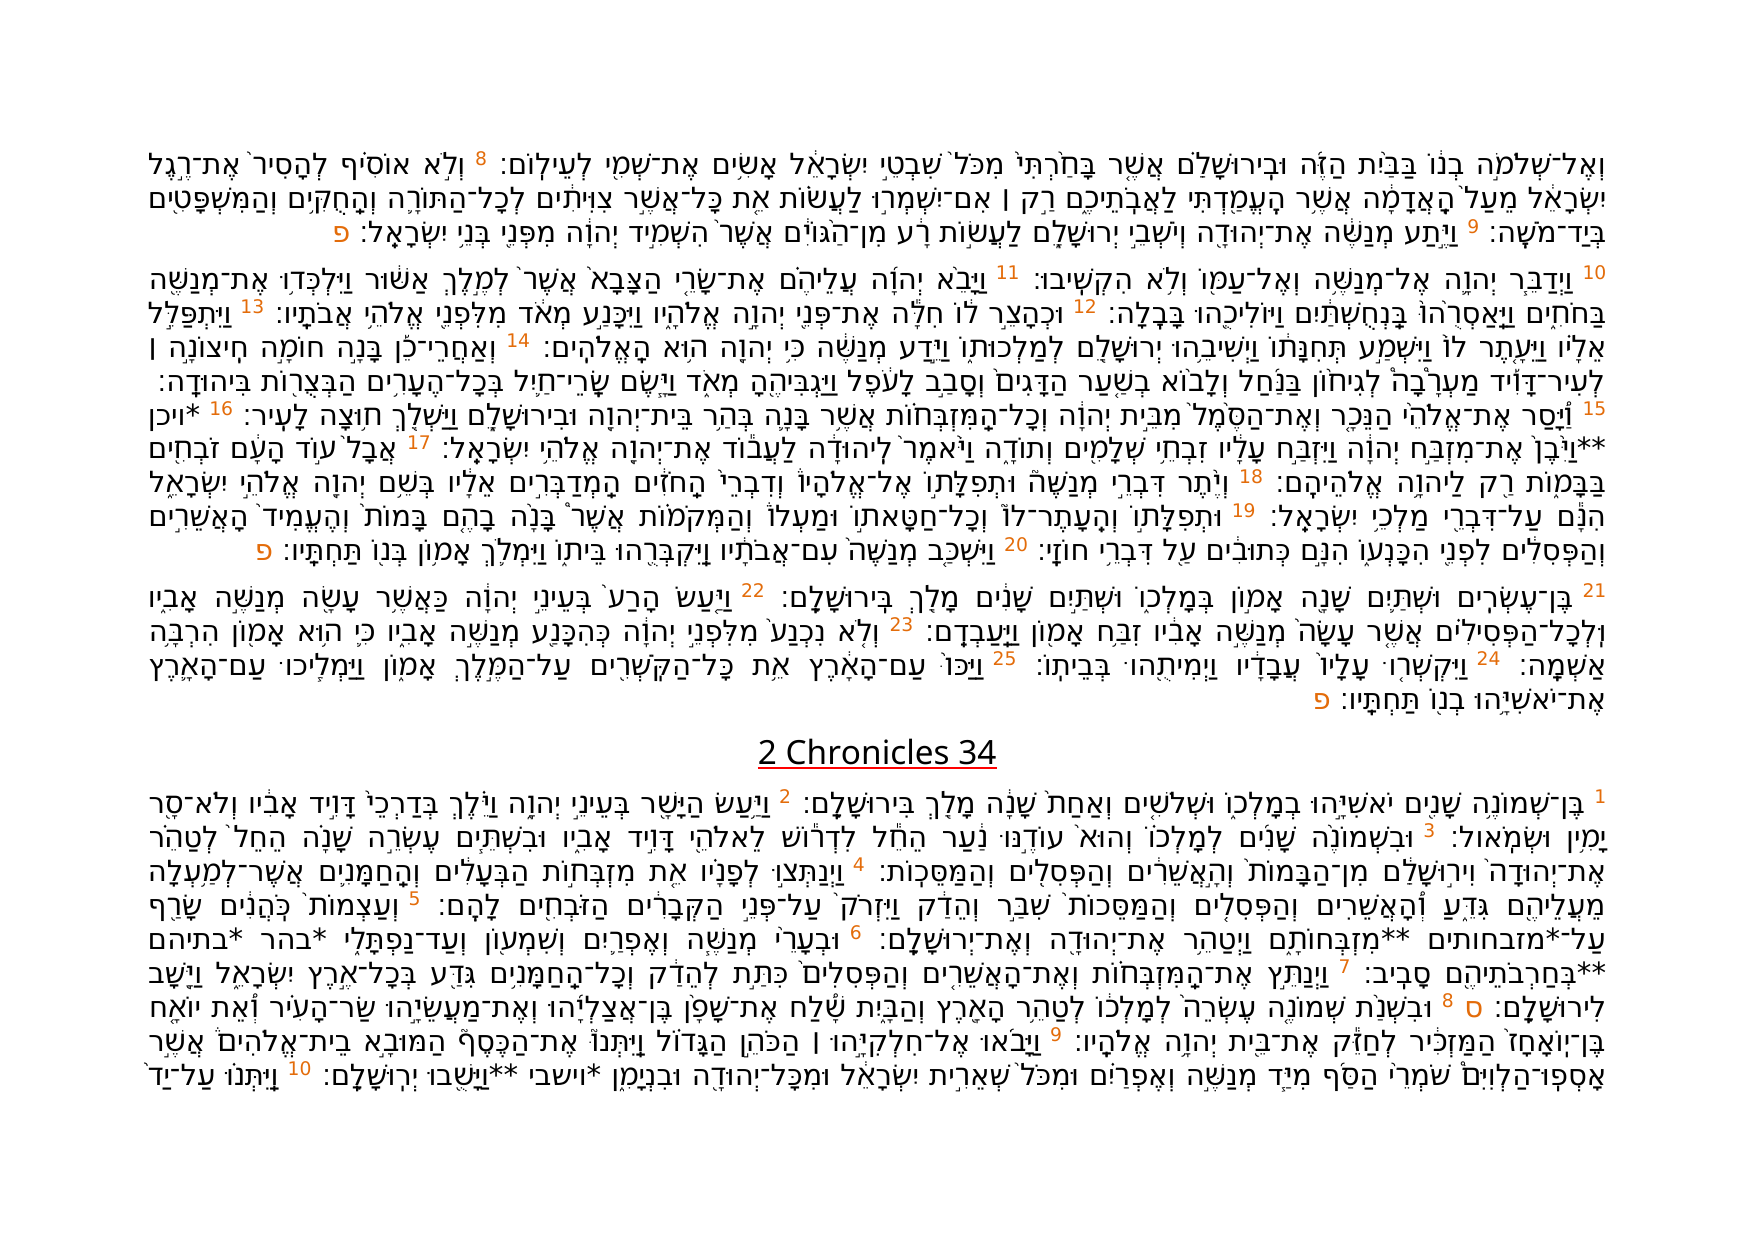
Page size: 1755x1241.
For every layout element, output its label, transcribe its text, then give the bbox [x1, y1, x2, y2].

text 1 בֶּן־שְׁמוֹנֶ֥ה שָׁנִ֖ים יֹאשִׁיָּ֣הוּ בְמָלְכ֑וֹ וּשְׁלֹשִׁ֤ים וְאַחַת֙ שָׁנָ֔ה מָלַ֖ךְ בִּירוּשָׁלָֽ͏ִם׃ 2 וַיַּ֥עַשׂ הַיָּשָׁ֖ר בְּעֵינֵ֣י יְהוָ֑ה וַיֵּ֗לֶךְ בְּדַרְכֵי֙ דָּוִ֣יד אָבִ֔יו וְלֹא־סָ֖ר יָמִ֥ין וּשְׂמֹֽאול׃ ‬‬3 וּבִשְׁמוֹנֶ֨ה שָׁנִ֜ים לְמָלְכ֗וֹ וְהוּא֙ עוֹדֶ֣נּוּ נַ֔עַר הֵחֵ֕ל לִדְר֕וֹשׁ לֵאלֹהֵ֖י דָּוִ֣יד אָבִ֑יו וּבִשְׁתֵּ֧ים עֶשְׂרֵ֣ה שָׁנָ֗ה הֵחֵל֙ לְטַהֵ֗ר אֶת־יְהוּדָה֙ וִיר֣וּשָׁלִַ֔ם מִן־הַבָּמוֹת֙ וְהָ֣אֲשֵׁרִ֔ים וְהַפְּסִלִ֖ים וְהַמַּסֵּכֽוֹת׃ ‬‬4 וַיְנַתְּצ֣וּ לְפָנָ֗יו אֵ֚ת מִזְבְּח֣וֹת הַבְּעָלִ֔ים וְהַֽחַמָּנִ֛ים אֲשֶׁר־לְמַ֥עְלָה מֵעֲלֵיהֶ֖ם גִּדֵּ֑עַ וְ֠הָאֲשֵׁרִים וְהַפְּסִלִ֤ים וְהַמַּסֵּכוֹת֙ שִׁבַּ֣ר וְהֵדַ֔ק וַיִּזְרֹק֙ עַל־פְּנֵ֣י הַקְּבָרִ֔ים הַזֹּבְחִ֖ים לָהֶֽם׃ ‬‬5 וְעַצְמוֹת֙ כֹּֽהֲנִ֔ים שָׂרַ֖ף עַל־*מזבחותים **מִזְבְּחוֹתָ֑ם וַיְטַהֵ֥ר אֶת־יְהוּדָ֖ה וְאֶת־יְרוּשָׁלָֽ͏ִם׃ ‬‬6 וּבְעָרֵ֨י מְנַשֶּׁ֧ה וְאֶפְרַ֛יִם וְשִׁמְע֖וֹן וְעַד־נַפְתָּלִ֑י *בהר *בתיהם **בְּחַרְבֹתֵיהֶ֖ם סָבִֽיב׃ ‬‬7 וַיְנַתֵּ֣ץ אֶת־הַֽמִּזְבְּח֗וֹת וְאֶת־הָאֲשֵׁרִ֤ים וְהַפְּסִלִים֙ כִּתַּ֣ת לְהֵדַ֔ק וְכָל־הַֽחַמָּנִ֥ים גִּדַּ֖ע בְּכָל־אֶ֣רֶץ יִשְׂרָאֵ֑ל וַיָּ֖שָׁב לִירוּשָׁלָֽ͏ִם׃ ס ‬‬8 וּבִשְׁנַ֨ת שְׁמוֹנֶ֤ה עֶשְׂרֵה֙ לְמָלְכ֔וֹ לְטַהֵ֥ר הָאָ֖רֶץ וְהַבָּ֑יִת שָׁ֠לַח אֶת־שָׁפָ֨ן בֶּן־אֲצַלְיָ֜הוּ וְאֶת־מַעֲשֵׂיָ֣הוּ שַׂר־הָעִ֗יר וְ֠אֵת יוֹאָ֤ח בֶּן־יֽוֹאָחָז֙ הַמַּזְכִּ֔יר לְחַזֵּ֕ק אֶת־בֵּ֖ית יְהוָ֥ה אֱלֹהָֽיו׃ ‬‬9 וַיָּבֹ֜אוּ אֶל־חִלְקִיָּ֣הוּ ׀ הַכֹּהֵ֣ן הַגָּד֗וֹל וַֽיִּתְּנוּ֮ אֶת־הַכֶּסֶף֮ הַמּוּבָ֣א בֵית־אֱלֹהִים֒ אֲשֶׁ֣ר אָסְפֽוּ־הַלְוִיִּם֩ שֹׁמְרֵ֨י הַסַּ֜ף מִיַּ֧ד מְנַשֶּׁ֣ה וְאֶפְרַ֗יִם וּמִכֹּל֙ שְׁאֵרִ֣ית יִשְׂרָאֵ֔ל וּמִכָּל־יְהוּדָ֖ה וּבִנְיָמִ֑ן *וישבי **וַיָּשֻׁ֖בוּ יְרֽוּשָׁלָֽ͏ִם׃ ‬‬10 וַֽיִּתְּנ֗וּ עַל־יַד֙ עֹשֵׂ֣ה הַמְּלָאכָ֔ה הַמֻּפְקָדִ֖ים בְּבֵ֣ית יְהוָ֑ה וַיִּתְּנ֨וּ אֹת֜וֹ עוֹשֵׂ֣י הַמְּלָאכָ֗ה אֲשֶׁ֤ר עֹשִׂים֙ בְּבֵ֣ית יְהוָ֔ה לִבְדּ֥וֹק וּלְחַזֵּ֖ק הַבָּֽיִת׃ ‬‬11 וַֽיִּתְּנ֗וּ לֶחָֽרָשִׁים֙ וְלַבֹּנִ֔ים לִקְנוֹת֙ אַבְנֵ֣י מַחְצֵ֔ב וְעֵצִ֖ים לַֽמְחַבְּר֑וֹת וּלְקָרוֹת֙ אֶת־הַבָּ֣תִּ֔ים אֲשֶׁ֥ר הִשְׁחִ֖יתוּ מַלְכֵ֥י יְהוּדָֽה׃ ‬‬12 וְהָאֲנָשִׁים֩ עֹשִׂ֨ים בֶּאֱמוּנָ֜ה בַּמְּלָאכָ֗ה וַעֲלֵיהֶ֣ם ׀ מֻ֠פְקָדִים יַ֣חַת וְעֹבַדְיָ֤הוּ הַלְוִיִּם֙ מִן־בְּנֵ֣י מְרָרִ֔י וּזְכַרְיָ֧ה וּמְשֻׁלָּ֛ם מִן־בְּנֵ֥י הַקְּהָתִ֖ים לְנַצֵּ֑חַ וְהַ֨לְוִיִּ֔ם כָּל־מֵבִ֖ין בִּכְלֵי־שִֽׁיר׃ ‬‬13 וְעַ֣ל הַסַּבָּלִ֗ים וּֽמְנַצְּחִים֙ לְכֹל֙ עֹשֵׂ֣ה מְלָאכָ֔ה לַעֲבוֹדָ֖ה וַעֲבוֹדָ֑ה וּמֵֽהַלְוִיִּ֔ם סוֹפְרִ֥ים וְשֹׁטְרִ֖ים וְשׁוֹעֲרִֽים׃ ‬‬14 וּבְהוֹצִיאָ֣ם אֶת־הַכֶּ֔סֶף הַמּוּבָ֖א בֵּ֣ית יְהוָ֑ה מָצָא֙ חִלְקִיָּ֣הוּ הַכֹּהֵ֔ן אֶת־סֵ֥פֶר תּֽוֹרַת־יְהוָ֖ה בְּיַד־מֹשֶֽׁה׃ ‬‬15 וַיַּ֣עַן חִלְקִיָּ֗הוּ וַיֹּ֙אמֶר֙ אֶל־שָׁפָ֣ן הַסּוֹפֵ֔ר סֵ֧פֶר הַתּוֹרָ֛ה מָצָ֖אתִי בְּבֵ֣ית יְהוָ֑ה וַיִּתֵּ֧ן חִלְקִיָּ֛הוּ אֶת־הַסֵּ֖פֶר אֶל־שָׁפָֽן׃ ‬‬16 וַיָּבֵ֨א שָׁפָ֤ן אֶת־הַסֵּ֙פֶר֙ אֶל־הַמֶּ֔לֶךְ וַיָּ֨שֶׁב ע֧וֹד אֶת־הַמֶּ֛לֶךְ דָּבָ֖ר לֵאמֹ֑ר כֹּ֛ל אֲשֶׁר־נִתַּ֥ן בְּיַד־עֲבָדֶ֖יךָ הֵ֥ם עֹשִֽׂים׃ ‬‬17 וַיַּתִּ֕יכוּ אֶת־הַכֶּ֖סֶף הַנִּמְצָ֣א בְּבֵית־יְהוָ֑ה וַֽיִּתְּנ֗וּהוּ עַל־יַד֙ הַמֻּפְקָדִ֔ים וְעַל־יַ֖ד עוֹשֵׂ֥י הַמְּלָאכָֽה׃ ‬‬18 וַיַּגֵּ֞ד שָׁפָ֤ן הַסּוֹפֵר֙ לַמֶּ֣לֶךְ לֵאמֹ֔ר סֵ֚פֶר נָ֣תַן לִ֔י חִלְקִיָּ֖הוּ הַכֹּהֵ֑ן וַיִּקְרָא־ב֥וֹ שָׁפָ֖ן לִפְנֵ֥י הַמֶּֽלֶךְ׃ ‬‬19 וַיְהִי֙ כִּשְׁמֹ֣עַ הַמֶּ֔לֶךְ אֵ֖ת דִּבְרֵ֣י הַתּוֹרָ֑ה וַיִּקְרַ֖ע אֶת־בְּגָדָֽיו׃ ‬‬20 וַיְצַ֣ו הַמֶּ֡לֶךְ אֶת־חִלְקִיָּ֡הוּ וְאֶת־אֲחִיקָ֣ם בֶּן־שָׁ֠פָן וְאֶת־עַבְדּ֨וֹן בֶּן־מִיכָ֜ה וְאֵ֣ת ׀ שָׁפָ֣ן הַסּוֹפֵ֗ר וְאֵ֛ת עֲשָׂיָ֥ה עֶֽבֶד־הַמֶּ֖לֶךְ לֵאמֹֽר׃ ‬‬21 לְכוּ֩ דִרְשׁ֨וּ אֶת־יְהוָ֜ה בַּעֲדִ֗י וּבְעַד֙ הַנִּשְׁאָר֙ בְּיִשְׂרָאֵ֣ל וּבִֽיהוּדָ֔ה עַל־דִּבְרֵ֥י הַסֵּ֖פֶר אֲשֶׁ֣ר נִמְצָ֑א כִּֽי־גְדוֹלָ֤ה חֲמַת־יְהוָה֙ אֲשֶׁ֣ר נִתְּכָ֣ה בָ֔נוּ עַל֩ אֲשֶׁ֨ר לֹא־שָׁמְר֤וּ אֲבוֹתֵ֙ינוּ֙ אֶת־דְּבַ֣ר יְהוָ֔ה לַעֲשׂ֕וֹת כְּכָל־הַכָּת֖וּב עַל־הַסֵּ֥פֶר הַזֶּֽה׃ פ ‬‬‬‬‬‬‬‬‬‬‬‬‬‬‬‬‬‬‬‬‬‬ [148, 786, 1606, 1092]
text 2 Chronicles 34 [148, 728, 1606, 774]
text 21 בֶּן־עֶשְׂרִֽים וּשְׁתַּ֛יִם שָׁנָ֖ה אָמ֣וֹן בְּמָלְכ֑וֹ וּשְׁתַּ֣יִם שָׁנִ֔ים מָלַ֖ךְ בִּֽירוּשָׁלָֽ͏ִם׃ ‬‬22 וַיַּ֤עַשׂ הָרַע֙ בְּעֵינֵ֣י יְהוָ֔ה כַּאֲשֶׁ֥ר עָשָׂ֖ה מְנַשֶּׁ֣ה אָבִ֑יו וּֽלְכָל־הַפְּסִילִ֗ים אֲשֶׁ֤ר עָשָׂה֙ מְנַשֶּׁ֣ה אָבִ֔יו זִבַּ֥ח אָמ֖וֹן וַיַּֽעַבְדֵֽם׃ ‬‬23 וְלֹ֤א נִכְנַע֙ מִלִּפְנֵ֣י יְהוָ֔ה כְּהִכָּנַ֖ע מְנַשֶּׁ֣ה אָבִ֑יו כִּ֛י ה֥וּא אָמ֖וֹן הִרְבָּ֥ה אַשְׁמָֽה׃ ‬‬24 וַיִּקְשְׁר֤וּ עָלָיו֙ עֲבָדָ֔יו וַיְמִיתֻ֖הוּ בְּבֵיתֽוֹ׃ ‬‬25 וַיַּכּוּ֙ עַם־הָאָ֔רֶץ אֵ֥ת כָּל־הַקֹּֽשְׁרִ֖ים עַל־הַמֶּ֣לֶךְ אָמ֑וֹן וַיַּמְלִ֧יכוּ עַם־הָאָ֛רֶץ אֶת־יֹאשִׁיָּ֥הוּ בְנ֖וֹ תַּחְתָּֽיו׃ פ ‬‬‬‬‬‬‬ [148, 580, 1606, 716]
text וְאֶל־שְׁלֹמֹ֣ה בְנ֔וֹ בַּבַּ֨יִת הַזֶּ֜ה וּבִֽירוּשָׁלִַ֗ם אֲשֶׁ֤ר בָּחַ֙רְתִּי֙ מִכֹּל֙ שִׁבְטֵ֣י יִשְׂרָאֵ֔ל אָשִׂ֥ים אֶת־שְׁמִ֖י לְעֵילֽוֹם׃ ‬‬8 וְלֹ֣א אוֹסִ֗יף לְהָסִיר֙ אֶת־רֶ֣גֶל יִשְׂרָאֵ֔ל מֵעַל֙ הֽ͏ָאֲדָמָ֔ה אֲשֶׁ֥ר הֶֽעֱמַ֖דְתִּי לַאֲבֹֽתֵיכֶ֑ם רַ֣ק ׀ אִם־יִשְׁמְר֣וּ לַעֲשׂ֗וֹת אֵ֚ת כָּל־אֲשֶׁ֣ר צִוִּיתִ֔ים לְכָל־הַתּוֹרָ֛ה וְהַֽחֻקִּ֥ים וְהַמִּשְׁפָּטִ֖ים בְּיַד־מֹשֶֽׁה׃ ‬‬9 וַיֶּ֣תַע מְנַשֶּׁ֔ה אֶת־יְהוּדָ֖ה וְיֹשְׁבֵ֣י יְרוּשָׁלָ֑͏ִם לַעֲשׂ֣וֹת רָ֔ע מִן־הַ֨גּוֹיִ֔ם אֲשֶׁר֙ הִשְׁמִ֣יד יְהוָ֔ה מִפְּנֵ֖י בְּנֵ֥י יִשְׂרָאֵֽל׃ פ ‬‬‬‬‬‬‬‬‬‬ [148, 148, 1606, 249]
text 10 וַיְדַבֵּ֧ר יְהוָ֛ה אֶל־מְנַשֶּׁ֥ה וְאֶל־עַמּ֖וֹ וְלֹ֥א הִקְשִֽׁיבוּ׃ ‬‬11 וַיָּבֵ֨א יְהוָ֜ה עֲלֵיהֶ֗ם אֶת־שָׂרֵ֤י הַצָּבָא֙ אֲשֶׁר֙ לְמֶ֣לֶךְ אַשּׁ֔וּר וַיִּלְכְּד֥וּ אֶת־מְנַשֶּׁ֖ה בַּחֹחִ֑ים וַיַּֽאַסְרֻ֙הוּ֙ בַּֽנְחֻשְׁתַּ֔יִם וַיּוֹלִיכֻ֖הוּ בָּבֶֽלָה׃ ‬‬12 וּכְהָצֵ֣ר ל֔וֹ חִלָּ֕ה אֶת־פְּנֵ֖י יְהוָ֣ה אֱלֹהָ֑יו וַיִּכָּנַ֣ע מְאֹ֔ד מִלִּפְנֵ֖י אֱלֹהֵ֥י אֲבֹתָֽיו׃ ‬‬13 וַיִּתְפַּלֵּ֣ל אֵלָ֗יו וַיֵּעָ֤תֶר לוֹ֙ וַיִּשְׁמַ֣ע תְּחִנָּת֔וֹ וַיְשִׁיבֵ֥הוּ יְרוּשָׁלַ֖͏ִם לְמַלְכוּת֑וֹ וַיֵּ֣דַע מְנַשֶּׁ֔ה כִּ֥י יְהוָ֖ה ה֥וּא הָֽאֱלֹהִֽים׃ ‬‬14 וְאַחֲרֵי־כֵ֡ן בָּנָ֣ה חוֹמָ֣ה חִֽיצוֹנָ֣ה ׀ לְעִיר־דָּוִ֡יד מַעְרָ֩בָה֩ לְגִיח֨וֹן בַּנַּ֜חַל וְלָב֨וֹא בְשַׁ֤עַר הַדָּגִים֙ וְסָבַ֣ב לָעֹ֔פֶל וַיַּגְבִּיהֶ֖הָ מְאֹ֑ד וַיָּ֧שֶׂם שָֽׂרֵי־חַ֛יִל בְּכָל־הֶעָרִ֥ים הַבְּצֻר֖וֹת בִּיהוּדָֽה׃ ‬‬15 וַ֠יָּסַר אֶת־אֱלֹהֵ֨י הַנֵּכָ֤ר וְאֶת־הַסֶּ֙מֶל֙ מִבֵּ֣ית יְהוָ֔ה וְכָל־הַֽמִּזְבְּח֗וֹת אֲשֶׁ֥ר בָּנָ֛ה בְּהַ֥ר בֵּית־יְהוָ֖ה וּבִירוּשָׁלָ֑͏ִם וַיַּשְׁלֵ֖ךְ ח֥וּצָה לָעִֽיר׃ ‬‬16 *ויכן **וַיִּ֙בֶן֙ אֶת־מִזְבַּ֣ח יְהוָ֔ה וַיִּזְבַּ֣ח עָלָ֔יו זִבְחֵ֥י שְׁלָמִ֖ים וְתוֹדָ֑ה וַיֹּ֙אמֶר֙ לִֽיהוּדָ֔ה לַעֲב֕וֹד אֶת־יְהוָ֖ה אֱלֹהֵ֥י יִשְׂרָאֵֽל׃ ‬‬17 אֲבָל֙ ע֣וֹד הָעָ֔ם זֹבְחִ֖ים בַּבָּמ֑וֹת רַ֖ק לַיהוָ֥ה אֱלֹהֵיהֶֽם׃ ‬‬18 וְיֶ֨תֶר דִּבְרֵ֣י מְנַשֶּׁה֮ וּתְפִלָּת֣וֹ אֶל־אֱלֹהָיו֒ וְדִבְרֵי֙ הַֽחֹזִ֔ים הַֽמְדַבְּרִ֣ים אֵלָ֔יו בְּשֵׁ֥ם יְהוָ֖ה אֱלֹהֵ֣י יִשְׂרָאֵ֑ל הִנָּ֕ם עַל־דִּבְרֵ֖י מַלְכֵ֥י יִשְׂרָאֵֽל׃ ‬‬19 וּתְפִלָּת֣וֹ וְהֵֽעָתֶר־לוֹ֮ וְכָל־חַטָּאת֣וֹ וּמַעְלוֹ֒ וְהַמְּקֹמ֗וֹת אֲשֶׁר֩ בָּנָ֨ה בָהֶ֤ם בָּמוֹת֙ וְהֶעֱמִיד֙ הָאֲשֵׁרִ֣ים וְהַפְּסִלִ֔ים לִפְנֵ֖י הִכָּנְע֑וֹ הִנָּ֣ם כְּתוּבִ֔ים עַ֖ל דִּבְרֵ֥י חוֹזָֽי׃ ‬‬20 וַיִּשְׁכַּ֤ב מְנַשֶּׁה֙ עִם־אֲבֹתָ֔יו וַֽיִּקְבְּרֻ֖הוּ בֵּית֑וֹ וַיִּמְלֹ֛ךְ אָמ֥וֹן בְּנ֖וֹ תַּחְתָּֽיו׃ פ ‬‬‬‬‬‬‬‬‬‬‬‬‬ [148, 262, 1606, 568]
